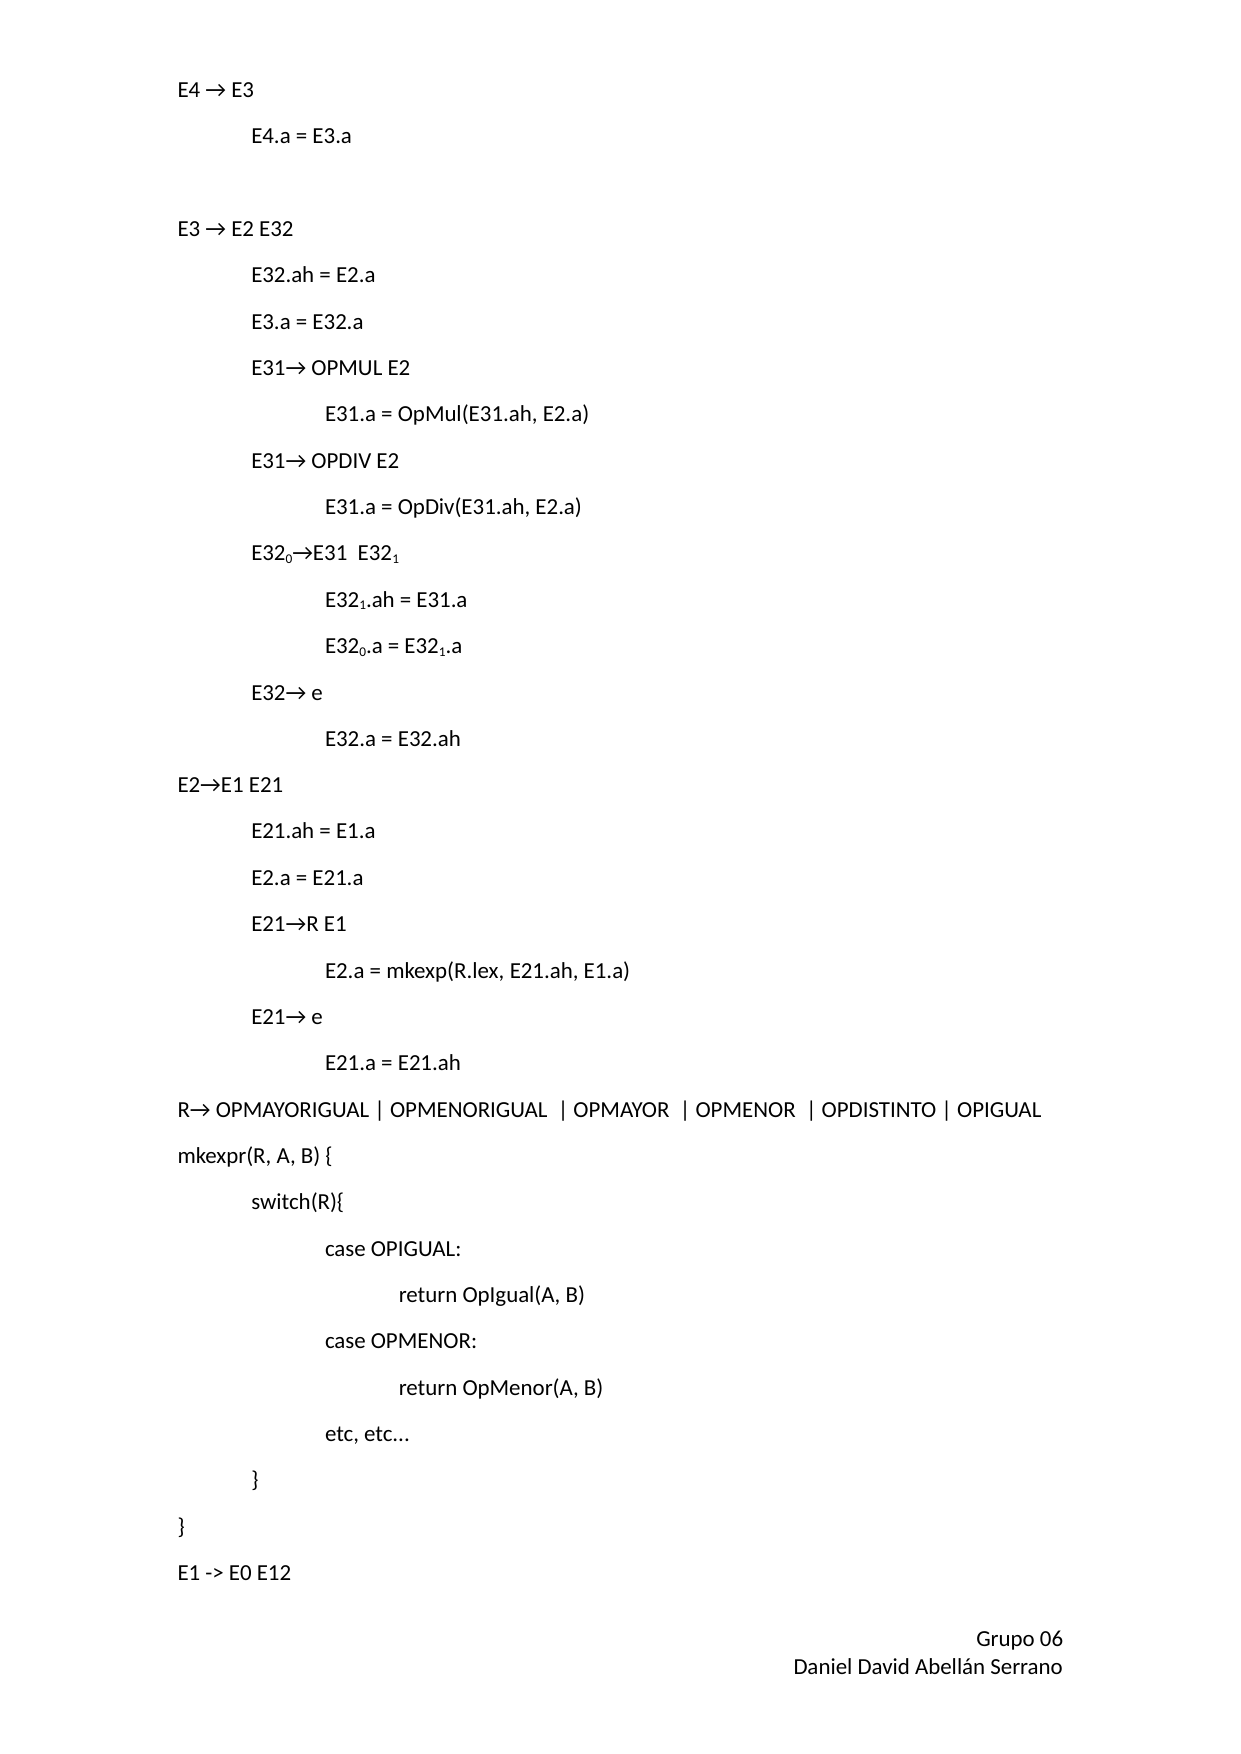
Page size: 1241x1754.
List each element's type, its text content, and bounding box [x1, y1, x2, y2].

text E4.a = E3.a [177, 121, 1063, 149]
text E2.a = E21.a [177, 863, 1063, 891]
text switch(R){ [177, 1187, 1063, 1216]
text E32.ah = E2.a [177, 260, 1063, 288]
text } [177, 1466, 1063, 1494]
text E31→ OPMUL E2 [177, 353, 1063, 381]
text E2→E1 E21 [177, 770, 1063, 798]
text return OpIgual(A, B) [177, 1280, 1063, 1308]
text E21.a = E21.ah [177, 1048, 1063, 1076]
text E320.a = E321.a [177, 631, 1063, 659]
text E32.a = E32.ah [177, 724, 1063, 752]
text E32→ e [177, 678, 1063, 706]
text E1 -> E0 E12 [177, 1558, 1063, 1586]
text E3 → E2 E32 [177, 214, 1063, 242]
text case OPIGUAL: [177, 1234, 1063, 1262]
text } [177, 1512, 1063, 1540]
text E320→E31 E321 [177, 538, 1063, 567]
text etc, etc... [177, 1419, 1063, 1447]
text E3.a = E32.a [177, 307, 1063, 335]
text E21.ah = E1.a [177, 817, 1063, 845]
text E2.a = mkexp(R.lex, E21.ah, E1.a) [177, 956, 1063, 984]
text R→ OPMAYORIGUAL | OPMENORIGUAL | OPMAYOR | OPMENOR | OPDISTINTO | OPIGUAL [177, 1095, 1063, 1123]
text E31.a = OpDiv(E31.ah, E2.a) [177, 492, 1063, 520]
text case OPMENOR: [177, 1327, 1063, 1354]
text E31.a = OpMul(E31.ah, E2.a) [177, 399, 1063, 427]
text E321.ah = E31.a [177, 585, 1063, 613]
text E31→ OPDIV E2 [177, 446, 1063, 474]
text E21→R E1 [177, 909, 1063, 937]
text E4 → E3 [177, 75, 1063, 103]
text mkexpr(R, A, B) { [177, 1141, 1063, 1169]
text E21→ e [177, 1002, 1063, 1030]
text return OpMenor(A, B) [177, 1373, 1063, 1401]
